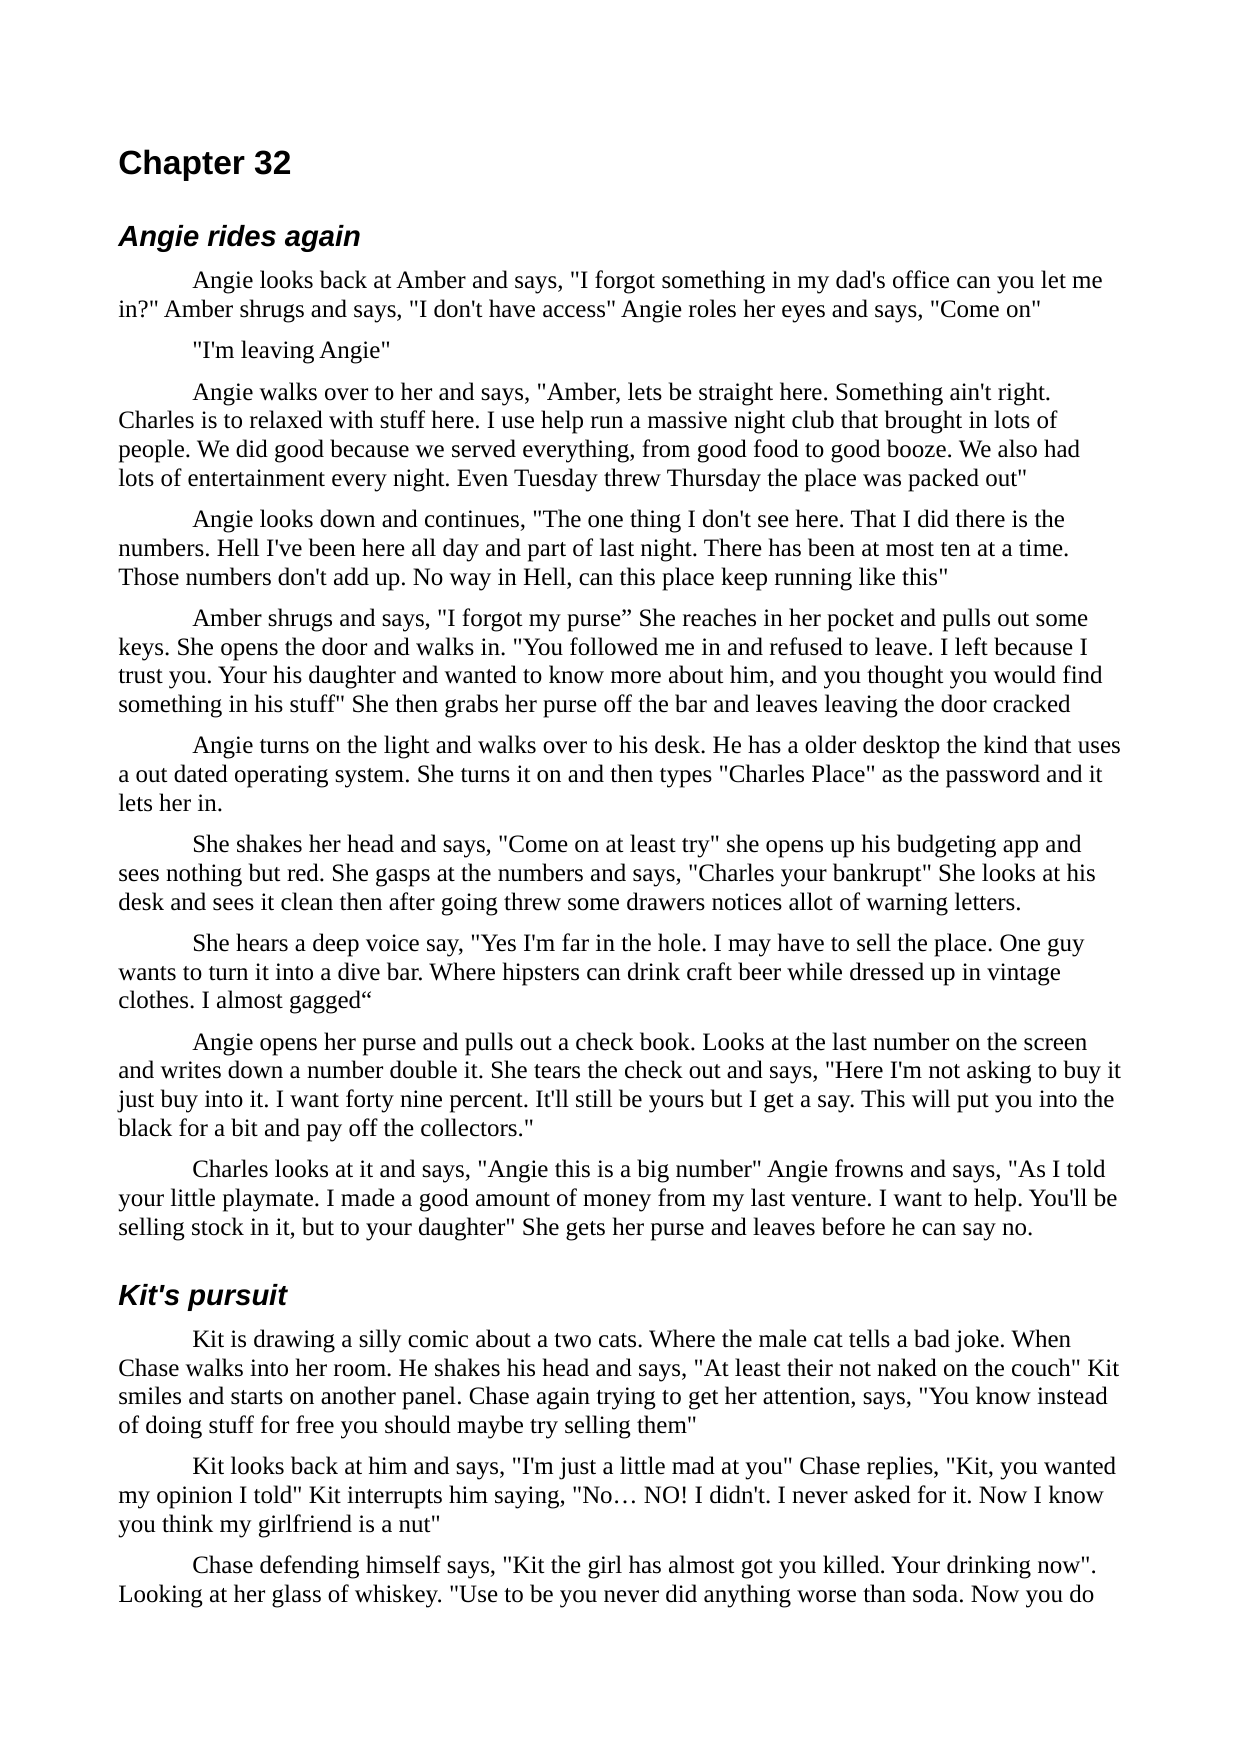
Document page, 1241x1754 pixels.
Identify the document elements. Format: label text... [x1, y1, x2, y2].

subtitle Kit's pursuit [118, 1278, 1122, 1311]
text Kit looks back at him and says, "I'm just a little mad at you" Chase replies, "Kit, you wanted my opinion I told" Kit interrupts him saying, "No… NO! I didn't. I never asked for it. Now I know you think my girlfriend is a nut" [118, 1451, 1122, 1538]
text Angie walks over to her and says, "Amber, lets be straight here. Something ain't right. Charles is to relaxed with stuff here. I use help run a massive night club that brought in lots of people. We did good because we served everything, from good food to good booze. We also had lots of entertainment every night. Even Tuesday threw Thursday the place was packed out" [118, 377, 1122, 492]
text Angie opens her purse and pulls out a check book. Looks at the last number on the screen and writes down a number double it. She tears the check out and says, "Here I'm not asking to buy it just buy into it. I want forty nine percent. It'll still be yours but I get a say. This will put you into the black for a bit and pay off the collectors." [118, 1027, 1122, 1142]
subtitle Chapter 32 [118, 143, 1122, 182]
text "I'm leaving Angie" [118, 335, 1122, 364]
text Angie looks down and continues, "The one thing I don't see here. That I did there is the numbers. Hell I've been here all day and part of last night. There has been at most ten at a time. Those numbers don't add up. No way in Hell, can this place keep running like this" [118, 504, 1122, 590]
text Angie turns on the light and walks over to his desk. He has a older desktop the kind that uses a out dated operating system. She turns it on and then types "Charles Place" as the password and it lets her in. [118, 730, 1122, 817]
text Angie looks back at Amber and says, "I forgot something in my dad's office can you let me in?" Amber shrugs and says, "I don't have access" Angie roles her eyes and says, "Come on" [118, 265, 1122, 323]
text Charles looks at it and says, "Angie this is a big number" Angie frowns and says, "As I told your little playmate. I made a good amount of money from my last venture. I want to help. You'll be selling stock in it, but to your daughter" She gets her purse and leaves before he can say no. [118, 1154, 1122, 1240]
text Chase defending himself says, "Kit the girl has almost got you killed. Your drinking now". Looking at her glass of whiskey. "Use to be you never did anything worse than soda. Now you do [118, 1550, 1122, 1608]
text She shakes her head and says, "Come on at least try" she opens up his budgeting app and sees nothing but red. She gasps at the numbers and says, "Charles your bankrupt" She looks at his desk and sees it clean then after going threw some drawers notices allot of warning letters. [118, 829, 1122, 915]
text Kit is drawing a silly comic about a two cats. Where the male cat tells a bad joke. When Chase walks into her room. He shakes his head and says, "At least their not naked on the couch" Kit smiles and starts on another panel. Chase again trying to get her attention, says, "You know instead of doing stuff for free you should maybe try selling them" [118, 1324, 1122, 1439]
text Amber shrugs and says, "I forgot my purse” She reaches in her pocket and pulls out some keys. She opens the door and walks in. "You followed me in and refused to leave. I left because I trust you. Your his daughter and wanted to know more about him, and you thought you would find something in his stuff" She then grabs her purse off the bar and leaves leaving the door cracked [118, 603, 1122, 718]
text She hears a deep voice say, "Yes I'm far in the hole. I may have to sell the place. One guy wants to turn it into a dive bar. Where hipsters can drink craft beer while dressed up in vintage clothes. I almost gagged“ [118, 928, 1122, 1014]
subtitle Angie rides again [118, 219, 1122, 253]
